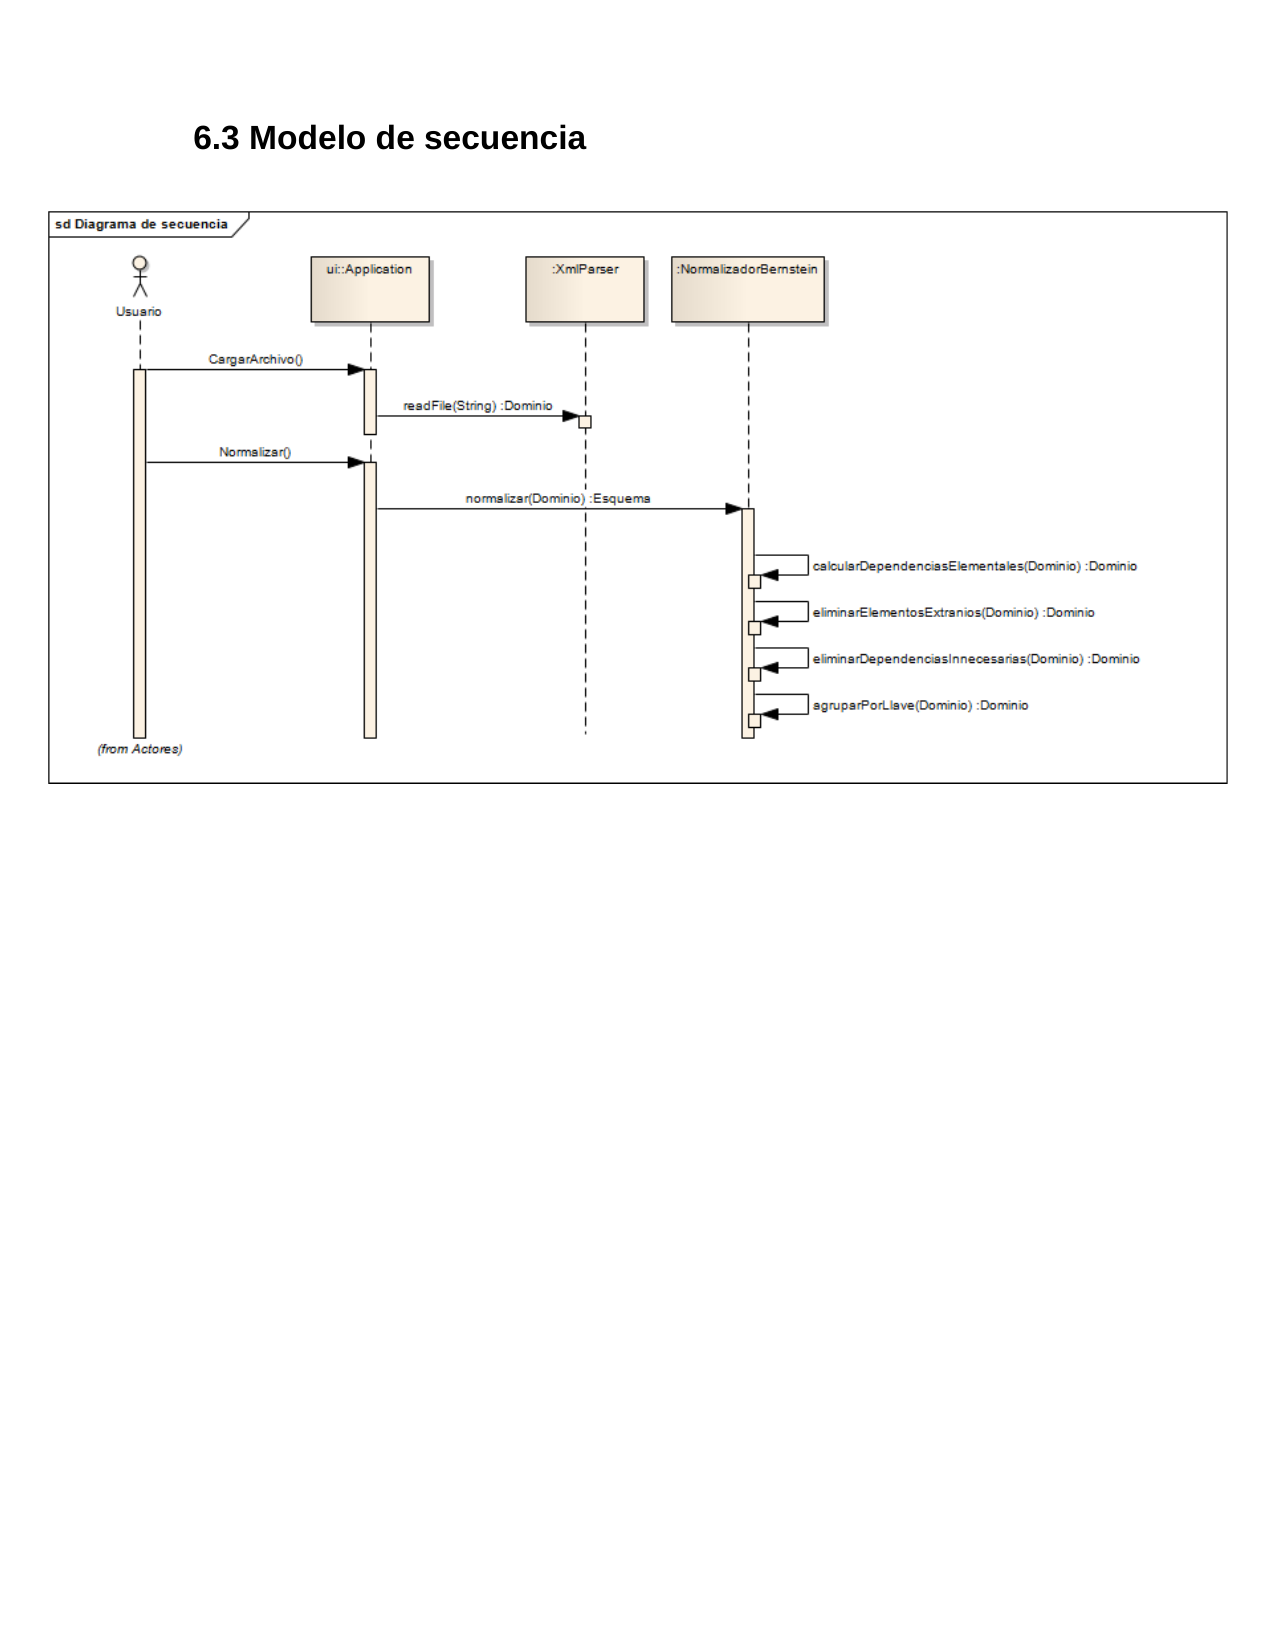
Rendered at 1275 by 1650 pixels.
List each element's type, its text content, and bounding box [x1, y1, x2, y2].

picture [47, 210, 1228, 784]
subtitle 6.3 Modelo de secuencia [118, 118, 1157, 157]
